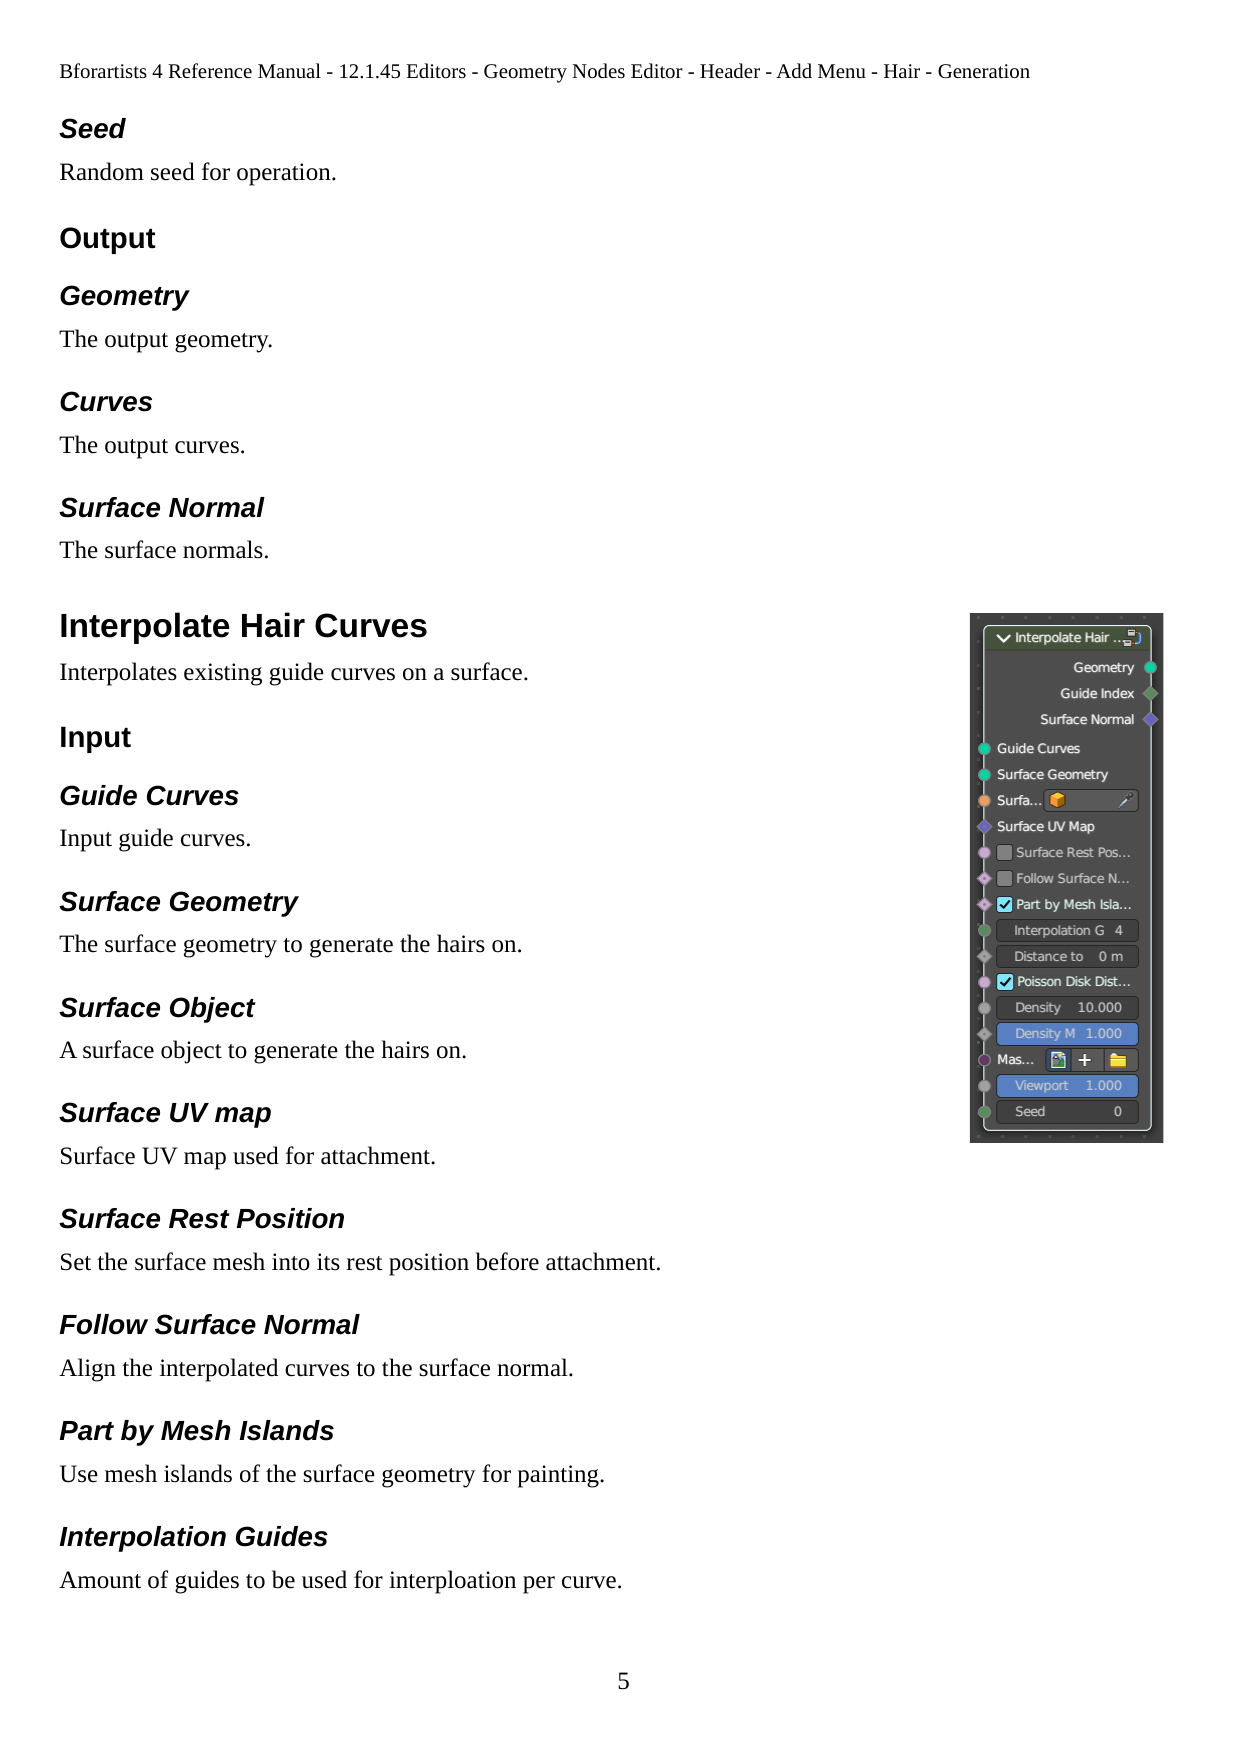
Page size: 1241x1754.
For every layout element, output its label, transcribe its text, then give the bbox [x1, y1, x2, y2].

subtitle Part by Mesh Islands [59, 1415, 1181, 1447]
text [1164, 823, 1181, 852]
text The surface normals. [59, 536, 1181, 564]
text Use mesh islands of the surface geometry for painting. [59, 1459, 1181, 1488]
picture [969, 613, 1164, 1143]
text Random seed for operation. [59, 157, 1181, 186]
text Set the surface mesh into its rest position before attachment. [59, 1247, 1181, 1276]
subtitle Follow Surface Normal [59, 1309, 1181, 1341]
subtitle Interpolation Guides [59, 1521, 1181, 1552]
subtitle Surface Geometry [59, 885, 969, 917]
text The surface geometry to generate the hairs on. [59, 929, 969, 958]
subtitle Input [59, 720, 969, 754]
subtitle Surface Rest Position [59, 1203, 1181, 1235]
subtitle Geometry [59, 279, 1181, 311]
subtitle Surface UV map [59, 1097, 969, 1129]
text Surface UV map used for attachment. [59, 1141, 1181, 1170]
subtitle [1164, 720, 1181, 754]
subtitle Interpolate Hair Curves [59, 606, 1181, 644]
text The output curves. [59, 430, 1181, 458]
subtitle [1164, 1097, 1181, 1129]
subtitle [1164, 991, 1181, 1023]
text Input guide curves. [59, 823, 969, 852]
subtitle Output [59, 221, 1181, 254]
subtitle Surface Object [59, 991, 969, 1023]
subtitle Surface Normal [59, 491, 1181, 523]
text The output geometry. [59, 324, 1181, 352]
subtitle Curves [59, 385, 1181, 417]
subtitle Guide Curves [59, 779, 969, 811]
subtitle [1164, 779, 1181, 811]
subtitle Seed [59, 113, 1181, 144]
text Align the interpolated curves to the surface normal. [59, 1353, 1181, 1382]
text A surface object to generate the hairs on. [59, 1035, 969, 1064]
subtitle [1164, 885, 1181, 917]
text Interpolates existing guide curves on a surface. [59, 657, 969, 685]
text Amount of guides to be used for interploation per curve. [59, 1565, 1181, 1594]
